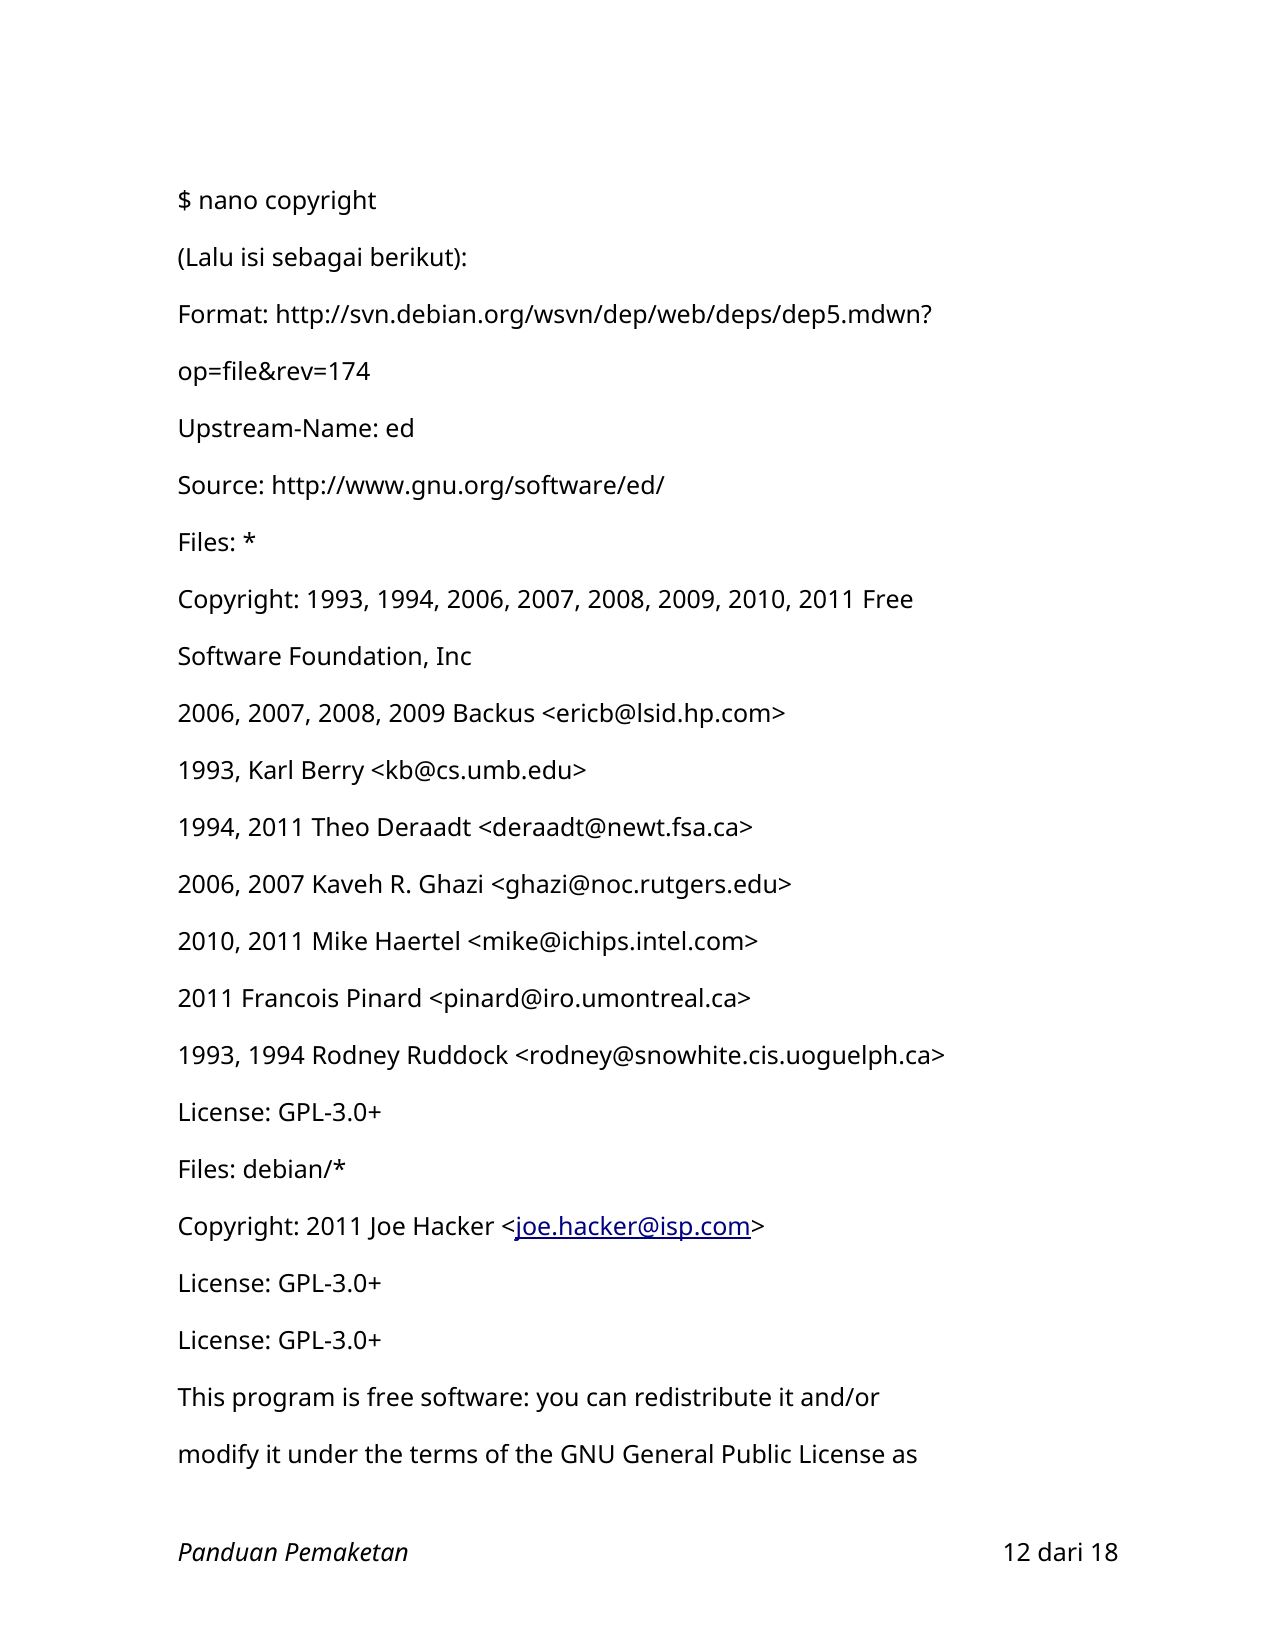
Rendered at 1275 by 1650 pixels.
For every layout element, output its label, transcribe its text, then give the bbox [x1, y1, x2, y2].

text (Lalu isi sebagai berikut): [177, 240, 1157, 274]
text Software Foundation, Inc [177, 639, 1157, 673]
text This program is free software: you can redistribute it and/or [177, 1379, 1157, 1414]
text 2006, 2007 Kaveh R. Ghazi <ghazi@noc.rutgers.edu> [177, 867, 1157, 901]
text License: GPL-3.0+ [177, 1266, 1157, 1300]
text 2011 Francois Pinard <pinard@iro.umontreal.ca> [177, 981, 1157, 1015]
text License: GPL-3.0+ [177, 1323, 1157, 1357]
text 1994, 2011 Theo Deraadt <deraadt@newt.fsa.ca> [177, 810, 1157, 844]
text Source: http://www.gnu.org/software/ed/ [177, 468, 1157, 502]
text Upstream-Name: ed [177, 411, 1157, 445]
text modify it under the terms of the GNU General Public License as [177, 1437, 1157, 1471]
text 1993, 1994 Rodney Ruddock <rodney@snowhite.cis.uoguelph.ca> [177, 1038, 1157, 1072]
text 1993, Karl Berry <kb@cs.umb.edu> [177, 753, 1157, 787]
text $ nano copyright [177, 183, 1157, 217]
text 2010, 2011 Mike Haertel <mike@ichips.intel.com> [177, 924, 1157, 958]
text Files: debian/* [177, 1152, 1157, 1186]
text License: GPL-3.0+ [177, 1095, 1157, 1129]
text Files: * [177, 525, 1157, 559]
text op=file&rev=174 [177, 354, 1157, 388]
text Format: http://svn.debian.org/wsvn/dep/web/deps/dep5.mdwn? [177, 297, 1157, 331]
text 2006, 2007, 2008, 2009 Backus <ericb@lsid.hp.com> [177, 696, 1157, 730]
text Copyright: 2011 Joe Hacker <joe.hacker@isp.com> [177, 1209, 1157, 1243]
text Copyright: 1993, 1994, 2006, 2007, 2008, 2009, 2010, 2011 Free [177, 582, 1157, 616]
